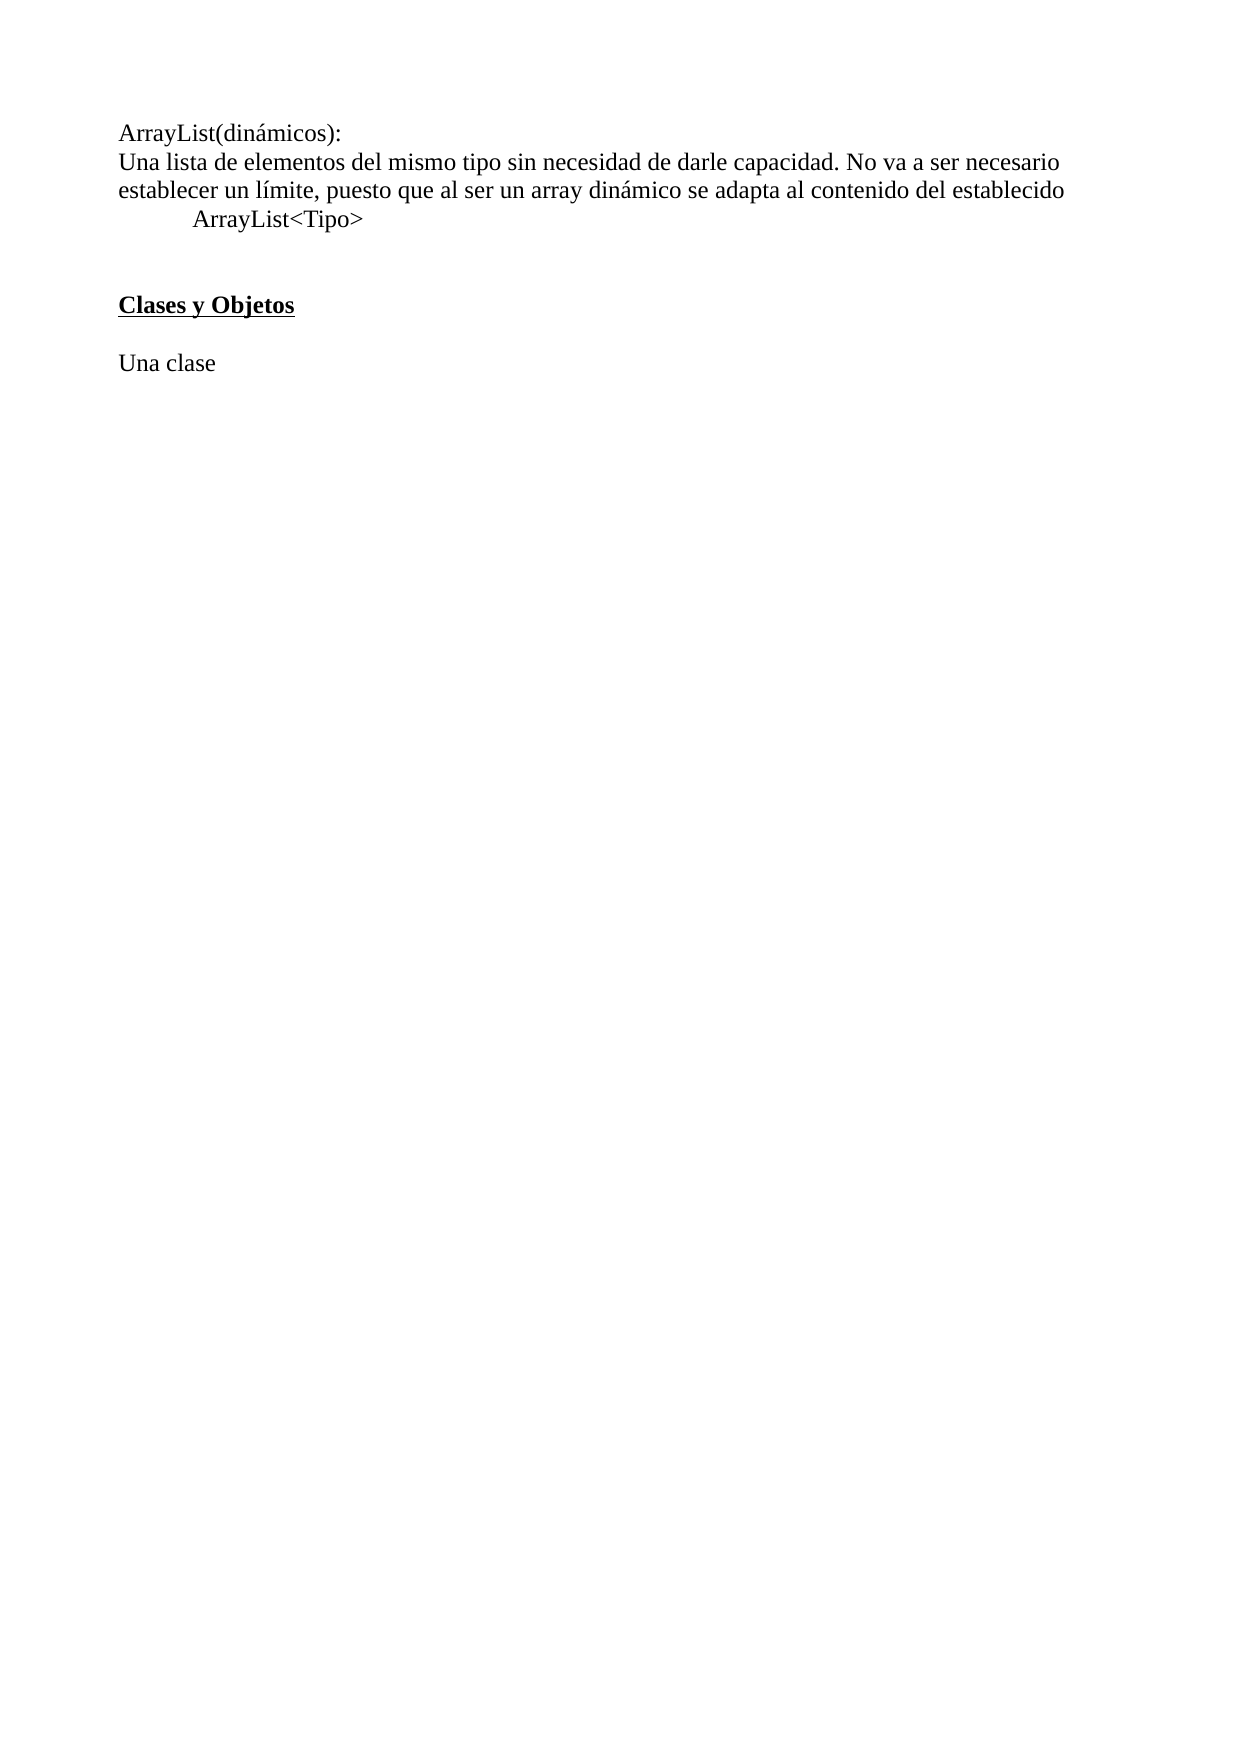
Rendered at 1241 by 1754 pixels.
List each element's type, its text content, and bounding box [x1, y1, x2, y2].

text Una clase [118, 348, 1122, 377]
text ArrayList<Tipo> [118, 204, 1122, 233]
text Clases y Objetos [118, 291, 1122, 319]
text ArrayList(dinámicos): [118, 118, 1122, 147]
text Una lista de elementos del mismo tipo sin necesidad de darle capacidad. No va a ser necesario establecer un límite, puesto que al ser un array dinámico se adapta al contenido del establecido [118, 147, 1122, 204]
